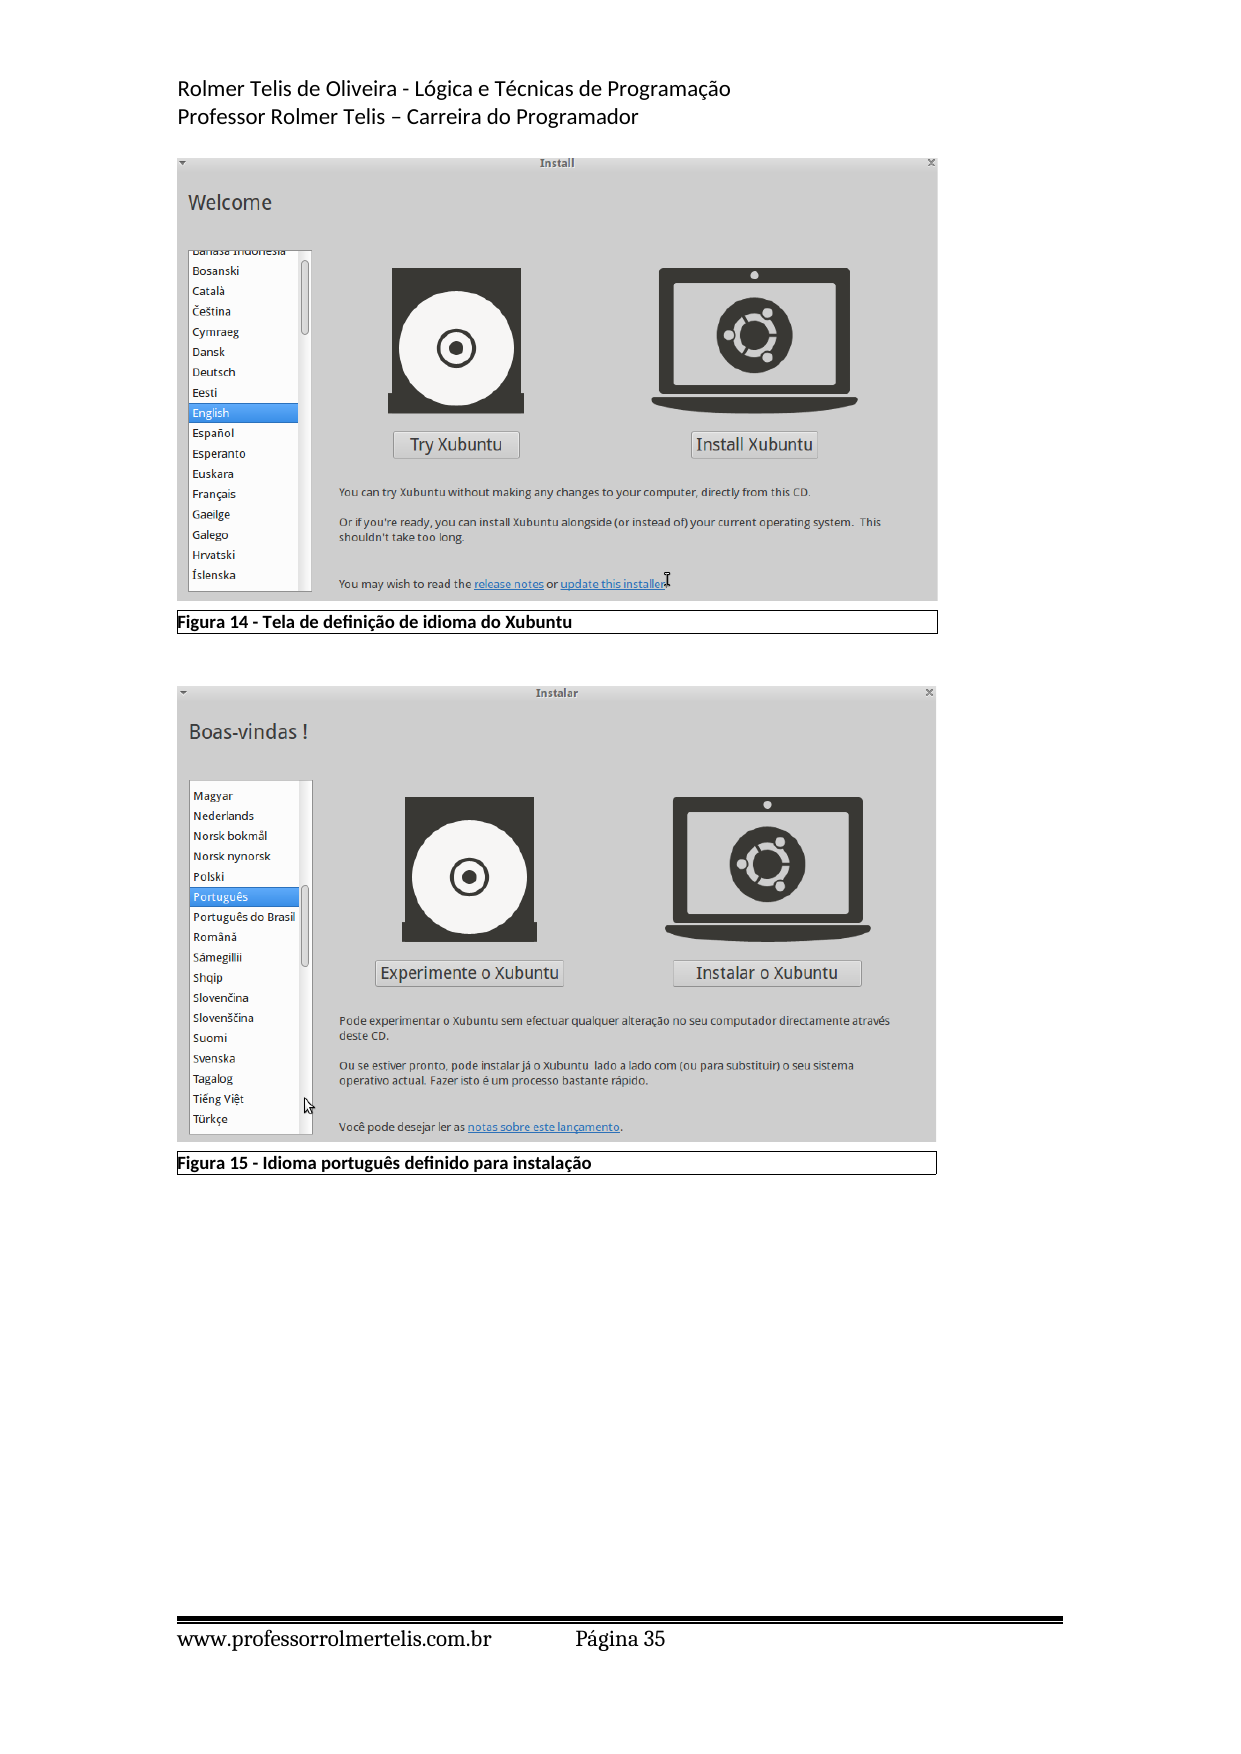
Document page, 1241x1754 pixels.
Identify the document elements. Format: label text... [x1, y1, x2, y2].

picture [177, 686, 937, 1142]
picture [177, 158, 938, 601]
text Figura 14 - Tela de definição de idioma do Xubuntu [178, 611, 937, 633]
text Figura 15 - Idioma português definido para instalação [178, 1152, 936, 1174]
